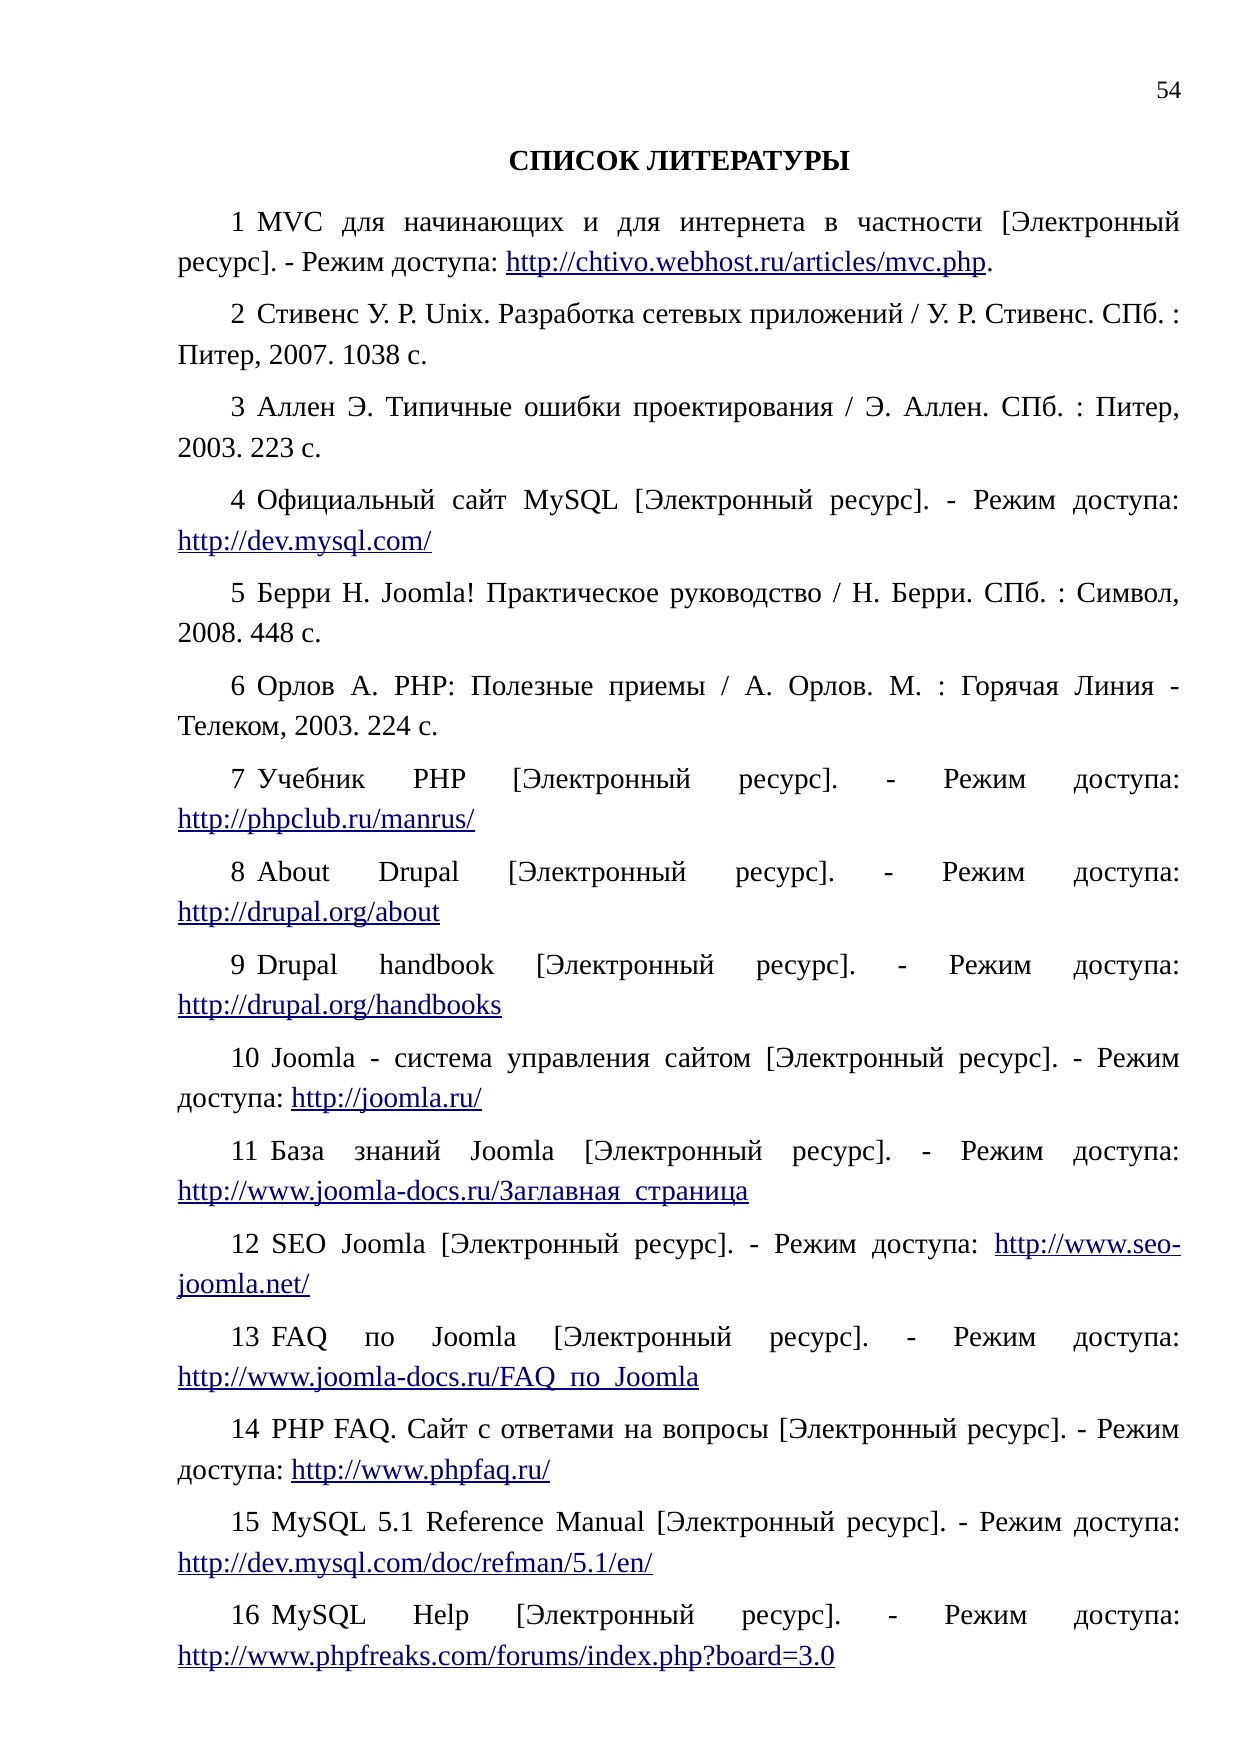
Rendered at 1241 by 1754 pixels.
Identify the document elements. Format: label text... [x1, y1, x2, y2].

list Берри Н. Joomla! Практическое руководство / Н. Берри. СПб. : Символ, 2008. 448 с. [177, 575, 1181, 649]
list Joomla - система управления сайтом [Электронный ресурс]. - Режим доступа: http://joomla.ru/ [177, 1040, 1181, 1114]
list Официальный сайт MySQL [Электронный ресурс]. - Режим доступа: http://dev.mysql.com/ [177, 482, 1181, 556]
list About Drupal [Электронный ресурс]. - Режим доступа: http://drupal.org/about [177, 854, 1181, 928]
list MVC для начинающих и для интернета в частности [Электронный ресурс]. - Режим доступа: http://chtivo.webhost.ru/articles/mvc.php. [177, 204, 1181, 277]
list Учебник PHP [Электронный ресурс]. - Режим доступа: http://phpclub.ru/manrus/ [177, 761, 1181, 835]
list Орлов А. PHP: Полезные приемы / А. Орлов. М. : Горячая Линия - Телеком, 2003. 224 с. [177, 668, 1181, 742]
list PHP FAQ. Сайт с ответами на вопросы [Электронный ресурс]. - Режим доступа: http://www.phpfaq.ru/ [177, 1412, 1181, 1485]
list MySQL 5.1 Reference Manual [Электронный ресурс]. - Режим доступа: http://dev.mysql.com/doc/refman/5.1/en/ [177, 1504, 1181, 1578]
list MySQL Help [Электронный ресурс]. - Режим доступа: http://www.phpfreaks.com/forums/index.php?board=3.0 [177, 1597, 1181, 1671]
list SEO Joomla [Электронный ресурс]. - Режим доступа: http://www.seo-joomla.net/ [177, 1226, 1181, 1299]
list Стивенс У. Р. Unix. Разработка сетевых приложений / У. Р. Стивенс. СПб. : Питер, 2007. 1038 с. [177, 297, 1181, 370]
list Drupal handbook [Электронный ресурс]. - Режим доступа: http://drupal.org/handbooks [177, 947, 1181, 1021]
list Аллен Э. Типичные ошибки проектирования / Э. Аллен. СПб. : Питер, 2003. 223 с. [177, 389, 1181, 463]
list База знаний Joomla [Электронный ресурс]. - Режим доступа: http://www.joomla-docs.ru/Заглавная_страница [177, 1133, 1181, 1207]
list FAQ по Joomla [Электронный ресурс]. - Режим доступа: http://www.joomla-docs.ru/FAQ_по_Joomla [177, 1319, 1181, 1392]
subtitle СПИСОК ЛИТЕРАТУРЫ [177, 143, 1181, 176]
